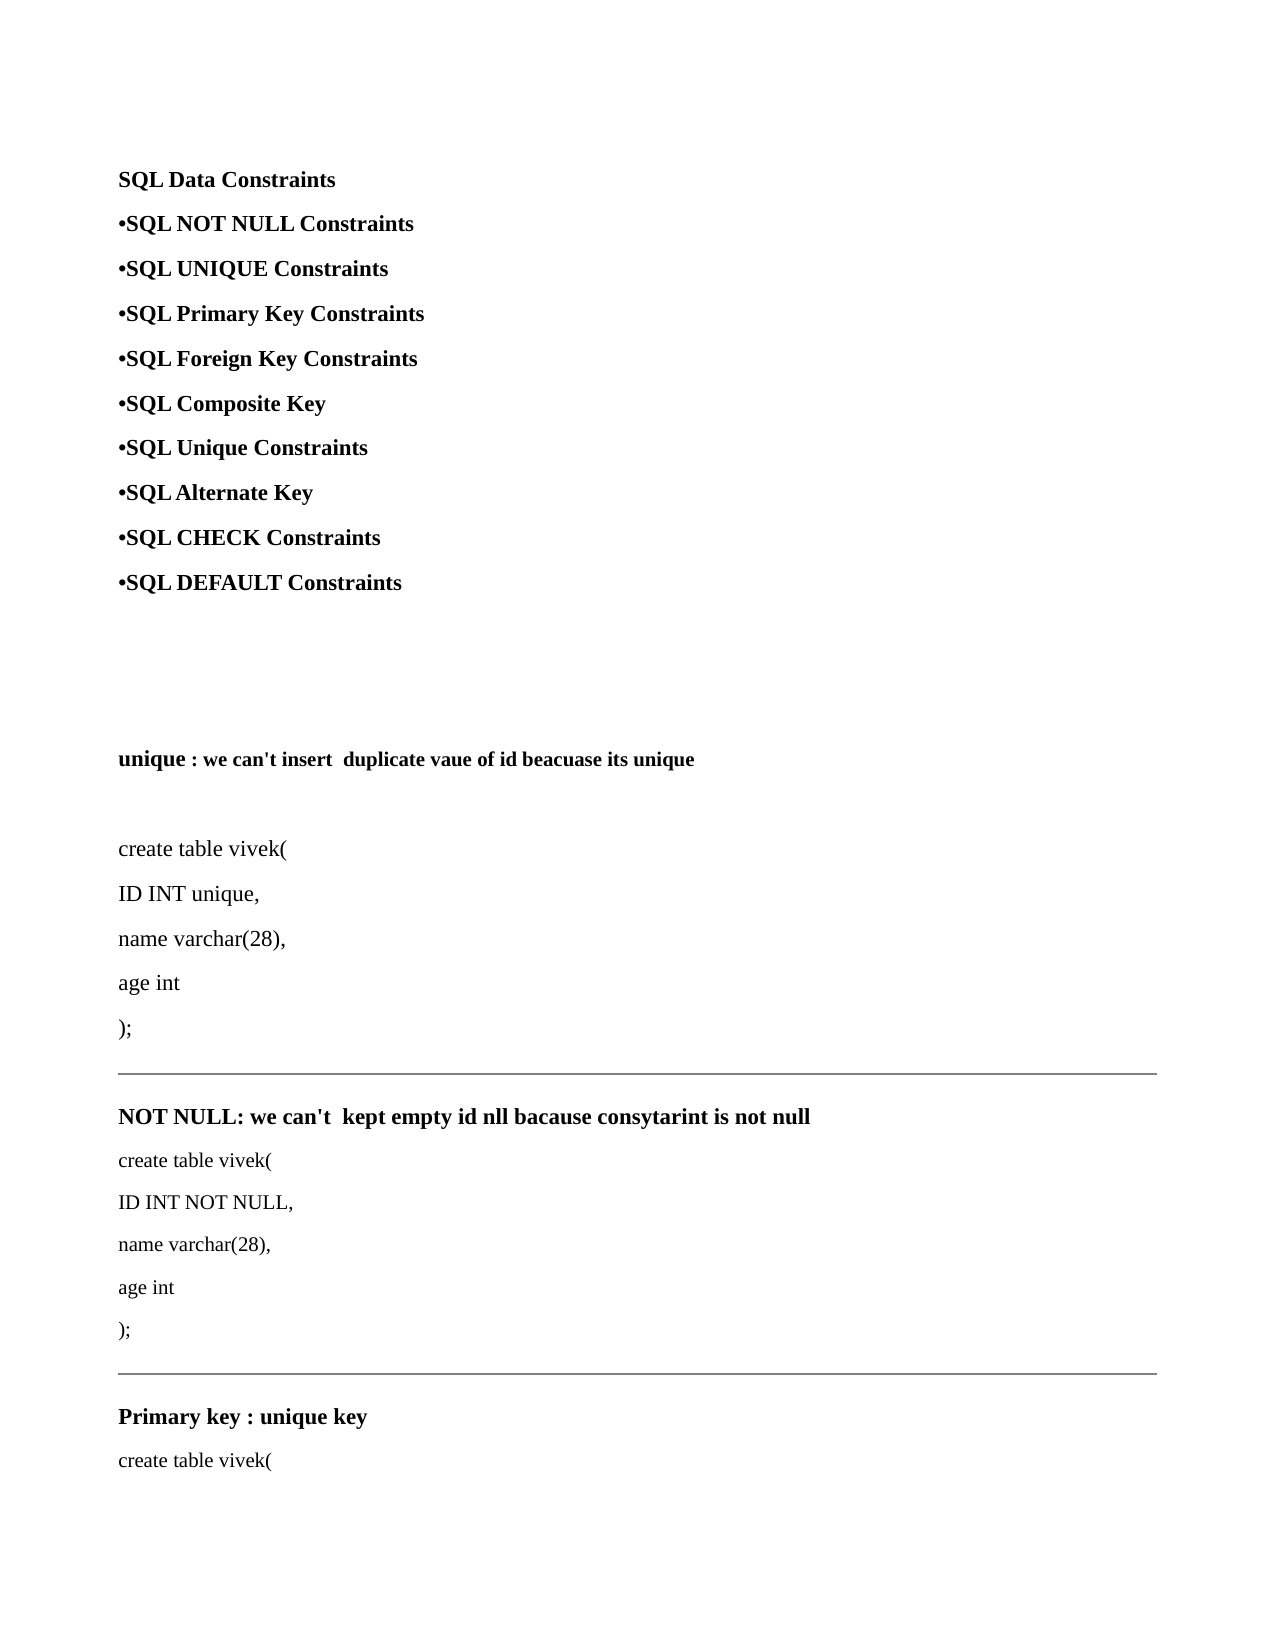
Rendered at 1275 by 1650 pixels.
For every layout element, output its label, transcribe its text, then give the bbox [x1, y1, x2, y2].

text name varchar(28), [118, 1232, 1157, 1256]
text ); [118, 1014, 1157, 1041]
text •SQL Unique Constraints [118, 434, 1157, 461]
text NOT NULL: we can't kept empty id nll bacause consytarint is not null [118, 1103, 1157, 1129]
text ID INT NOT NULL, [118, 1190, 1157, 1214]
text •SQL UNIQUE Constraints [118, 255, 1157, 282]
text •SQL DEFAULT Constraints [118, 569, 1157, 595]
text •SQL Foreign Key Constraints [118, 345, 1157, 371]
text name varchar(28), [118, 924, 1157, 951]
text age int [118, 969, 1157, 996]
text Primary key : unique key [118, 1403, 1157, 1429]
text •SQL Alternate Key [118, 479, 1157, 506]
text ID INT unique, [118, 880, 1157, 906]
text •SQL NOT NULL Constraints [118, 211, 1157, 237]
text •SQL Primary Key Constraints [118, 300, 1157, 326]
text ); [118, 1317, 1157, 1341]
text age int [118, 1274, 1157, 1299]
text create table vivek( [118, 835, 1157, 861]
text create table vivek( [118, 1148, 1157, 1172]
text create table vivek( [118, 1448, 1157, 1472]
text •SQL Composite Key [118, 390, 1157, 416]
text •SQL CHECK Constraints [118, 524, 1157, 550]
text SQL Data Constraints [118, 166, 1157, 192]
text unique : we can't insert duplicate vaue of id beacuase its unique [118, 745, 1157, 772]
